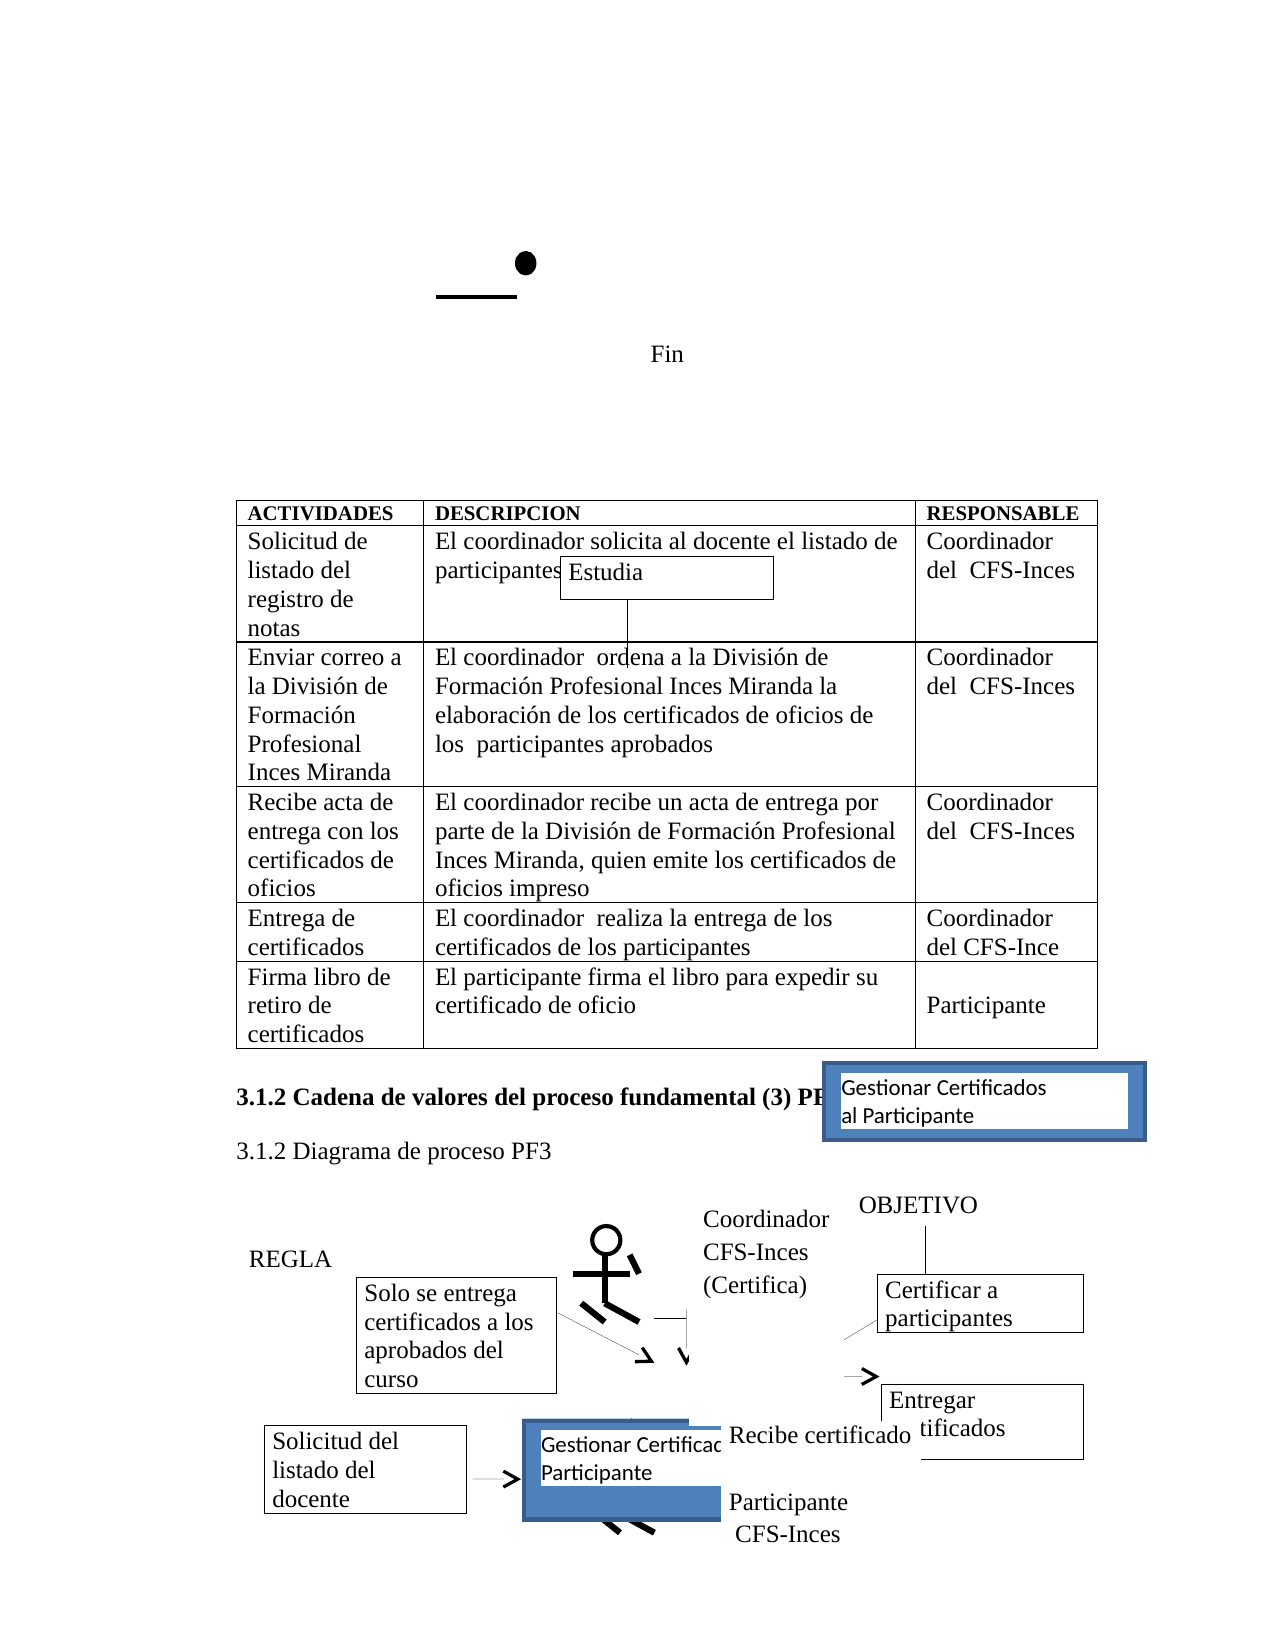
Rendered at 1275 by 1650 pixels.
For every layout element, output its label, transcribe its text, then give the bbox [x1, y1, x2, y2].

text [844, 1244, 1098, 1272]
table_cell Participante [916, 962, 1097, 1048]
table_header Certificar a participantes [878, 1275, 1083, 1332]
table_header Solo se entrega certificados a los aprobados del curso [357, 1278, 556, 1393]
text 3.1.2 Diagrama de proceso PF3 [236, 1136, 1098, 1165]
text REGLA [236, 1244, 689, 1272]
table_header DESCRIPCION [424, 501, 915, 525]
table_cell El coordinador ordena a la División de Formación Profesional Inces Miranda la elaboración de los certificados de oficios de los participantes aprobados [424, 643, 915, 786]
table_cell El coordinador solicita al docente el listado de participantes por cada curso [424, 526, 915, 641]
table_cell Firma libro de retiro de certificados [237, 962, 423, 1048]
table_header [689, 1204, 844, 1426]
table_header RESPONSABLE [916, 501, 1097, 525]
table_cell El coordinador recibe un acta de entrega por parte de la División de Formación Profesional Inces Miranda, quien emite los certificados de oficios impreso [424, 787, 915, 902]
table_cell Entrega de certificados [237, 903, 423, 961]
table_cell El participante firma el libro para expedir su certificado de oficio [424, 962, 915, 1048]
table_cell Coordinador del CFS-Inces [916, 526, 1097, 641]
table_header Recibe certificado Participante CFS-Inces [721, 1421, 921, 1602]
table_cell Coordinador del CFS-Inces [916, 643, 1097, 786]
text Gestionar Certificados [841, 1073, 1128, 1101]
table_cell Coordinador del CFS-Ince [916, 903, 1097, 961]
table_header ACTIVIDADES [237, 501, 423, 525]
text al Participante [841, 1101, 1128, 1129]
table_cell Coordinador del CFS-Inces [916, 787, 1097, 902]
table_cell Recibe acta de entrega con los certificados de oficios [237, 787, 423, 902]
table_cell El coordinador realiza la entrega de los certificados de los participantes [424, 903, 915, 961]
text Fin [236, 339, 1098, 367]
table_cell Enviar correo a la División de Formación Profesional Inces Miranda [237, 643, 423, 786]
table_cell Solicitud de listado del registro de notas [237, 526, 423, 641]
table_header Entregar certificados [882, 1385, 1083, 1459]
text 3.1.2 Cadena de valores del proceso fundamental (3) PF3 [236, 1082, 822, 1111]
text Gestionar Certificados al Participante [541, 1430, 721, 1486]
text OBJETIVO [236, 1190, 1098, 1219]
table_header Estudia [561, 557, 773, 599]
table_header Coordinador CFS-Inces (Certifica) [701, 1204, 837, 1298]
table_header Solicitud del listado del docente [265, 1426, 466, 1512]
